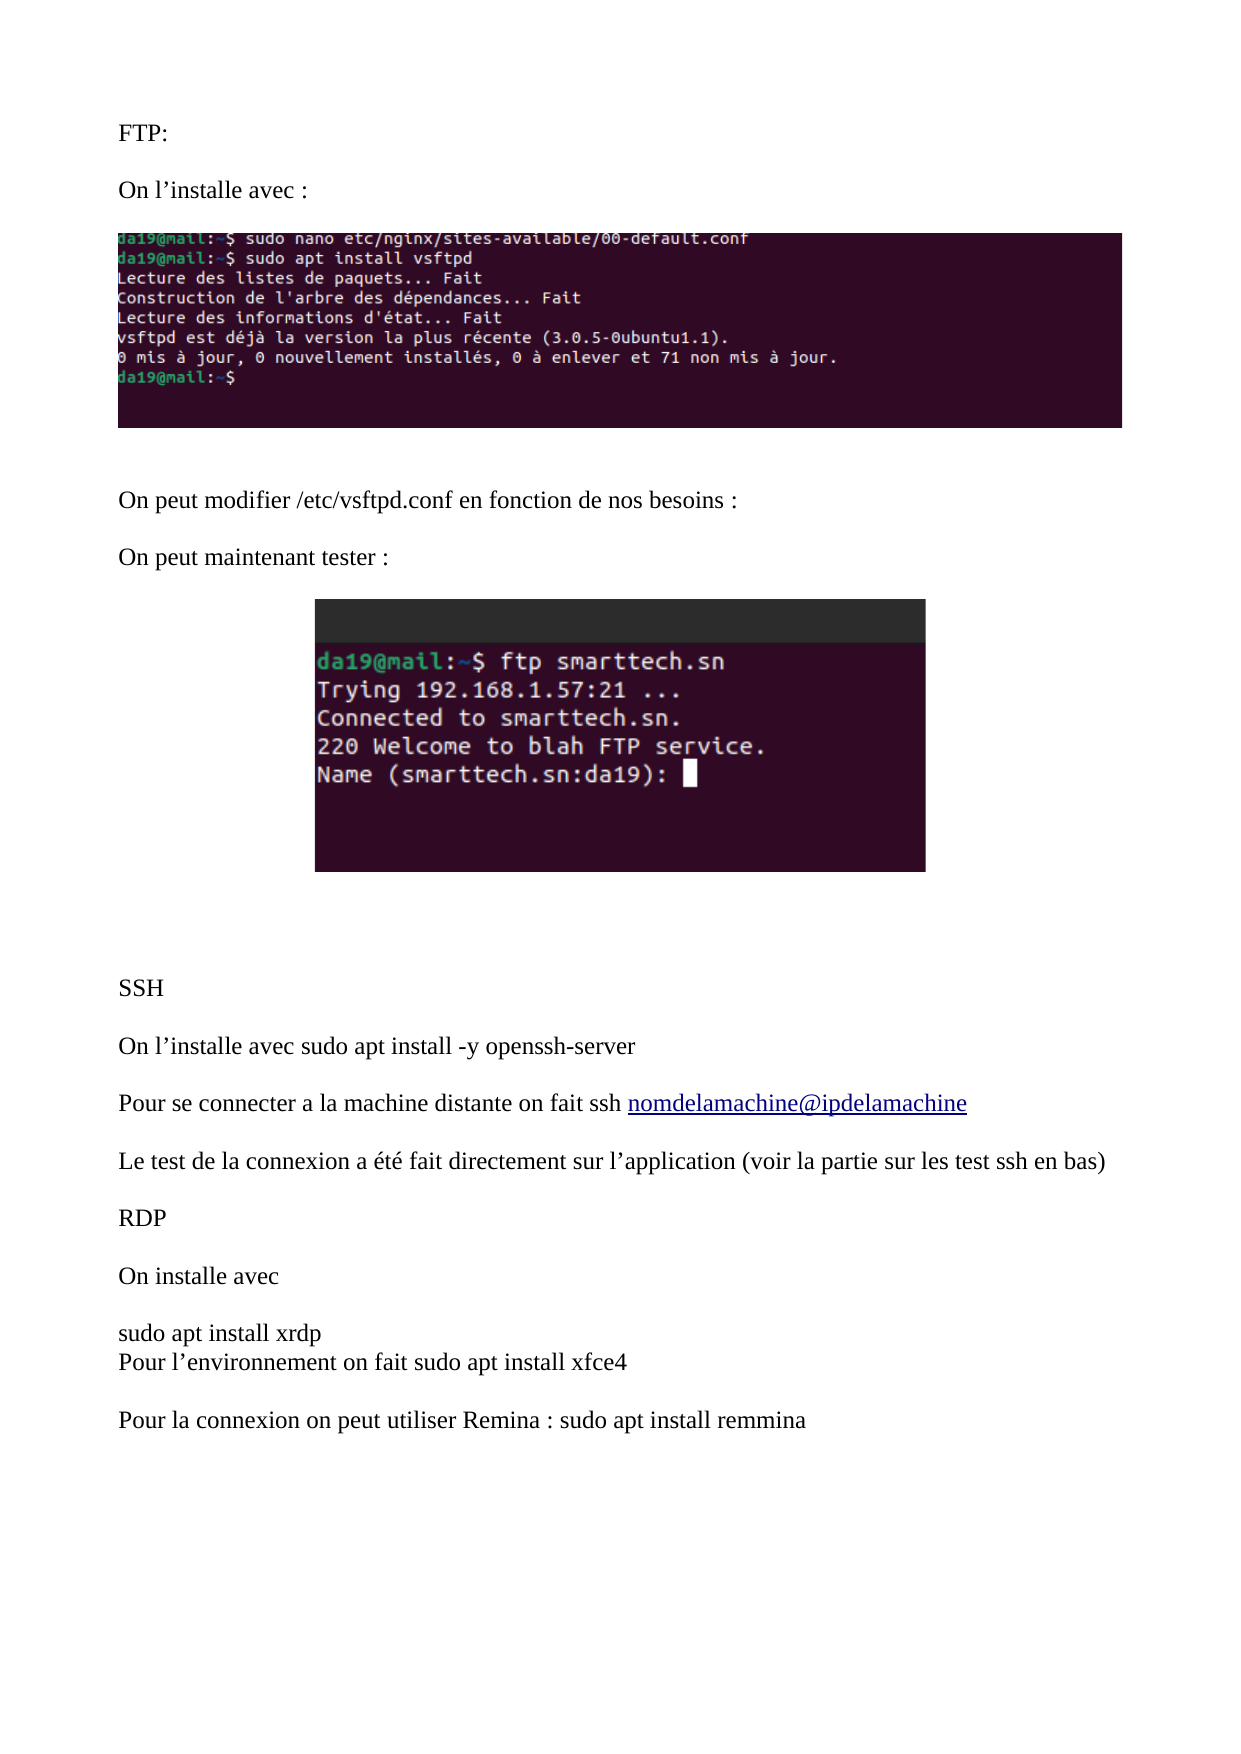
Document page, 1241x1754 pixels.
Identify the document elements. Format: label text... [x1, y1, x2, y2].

text On l’installe avec : [118, 176, 1122, 204]
picture [118, 233, 1123, 428]
text Le test de la connexion a été fait directement sur l’application (voir la partie sur les test ssh en bas) [118, 1146, 1122, 1175]
text RDP [118, 1203, 1122, 1232]
text On installe avec [118, 1261, 1122, 1290]
picture [314, 599, 926, 872]
text sudo apt install xrdp [118, 1318, 1122, 1347]
text Pour l’environnement on fait sudo apt install xfce4 [118, 1347, 1122, 1376]
text Pour la connexion on peut utiliser Remina : sudo apt install remmina [118, 1405, 1122, 1433]
text FTP: [118, 118, 1122, 147]
text SSH [118, 973, 1122, 1002]
text On peut modifier /etc/vsftpd.conf en fonction de nos besoins : [118, 485, 1122, 513]
text On peut maintenant tester : [118, 542, 1122, 571]
text Pour se connecter a la machine distante on fait ssh nomdelamachine@ipdelamachine [118, 1088, 1122, 1117]
text On l’installe avec sudo apt install -y openssh-server [118, 1031, 1122, 1060]
